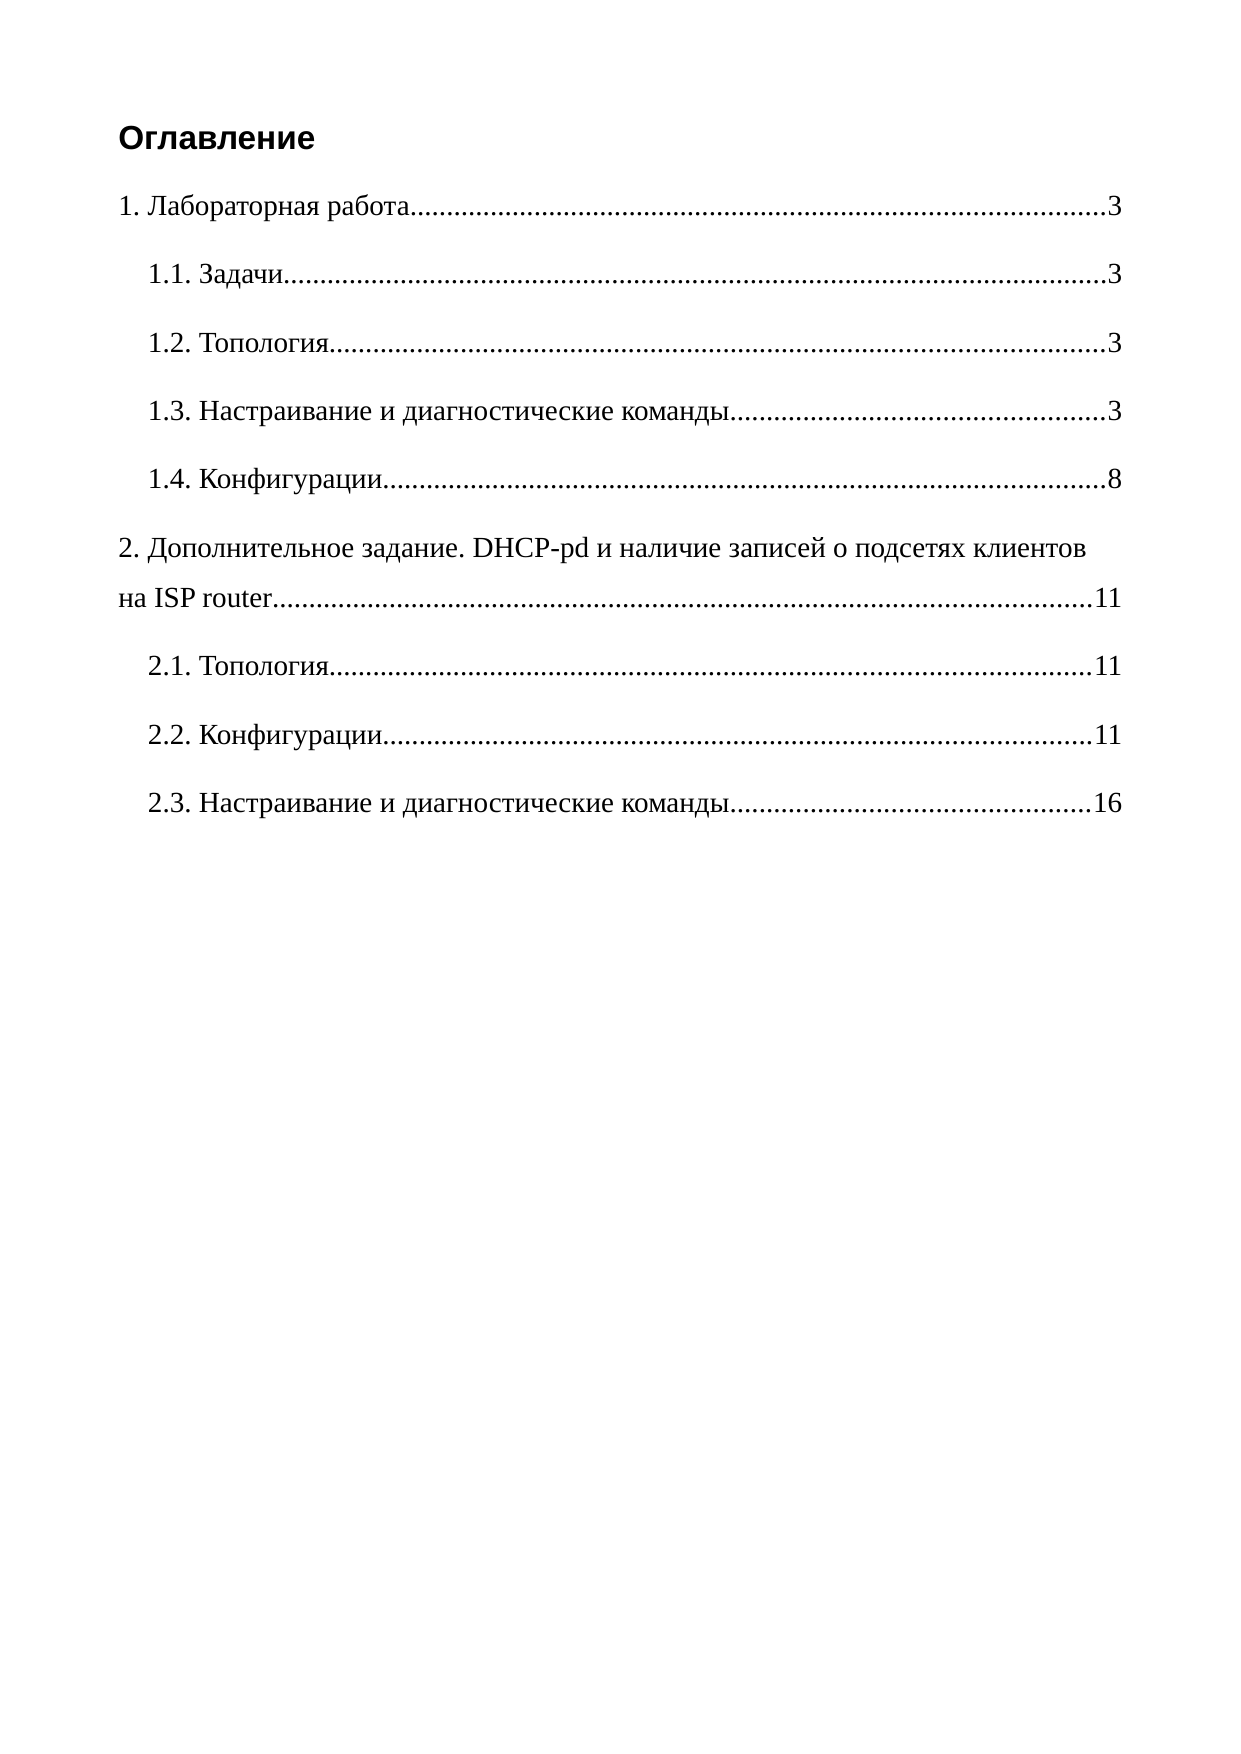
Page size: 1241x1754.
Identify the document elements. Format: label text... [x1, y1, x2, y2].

subtitle Оглавление [118, 118, 1122, 157]
text 1.4. Конфигурации 8 [148, 462, 1122, 495]
text 1.2. Топология 3 [148, 325, 1122, 358]
text 2.1. Топология 11 [148, 648, 1122, 682]
text 2.3. Настраивание и диагностические команды 16 [148, 785, 1122, 819]
text 2.2. Конфигурации 11 [148, 717, 1122, 750]
text 1.3. Настраивание и диагностические команды 3 [148, 393, 1122, 427]
text 1. Лабораторная работа 3 [118, 188, 1122, 222]
text 1.1. Задачи 3 [148, 257, 1122, 290]
text 2. Дополнительное задание. DHCP-pd и наличие записей о подсетях клиентов на ISP router 11 [118, 530, 1122, 614]
